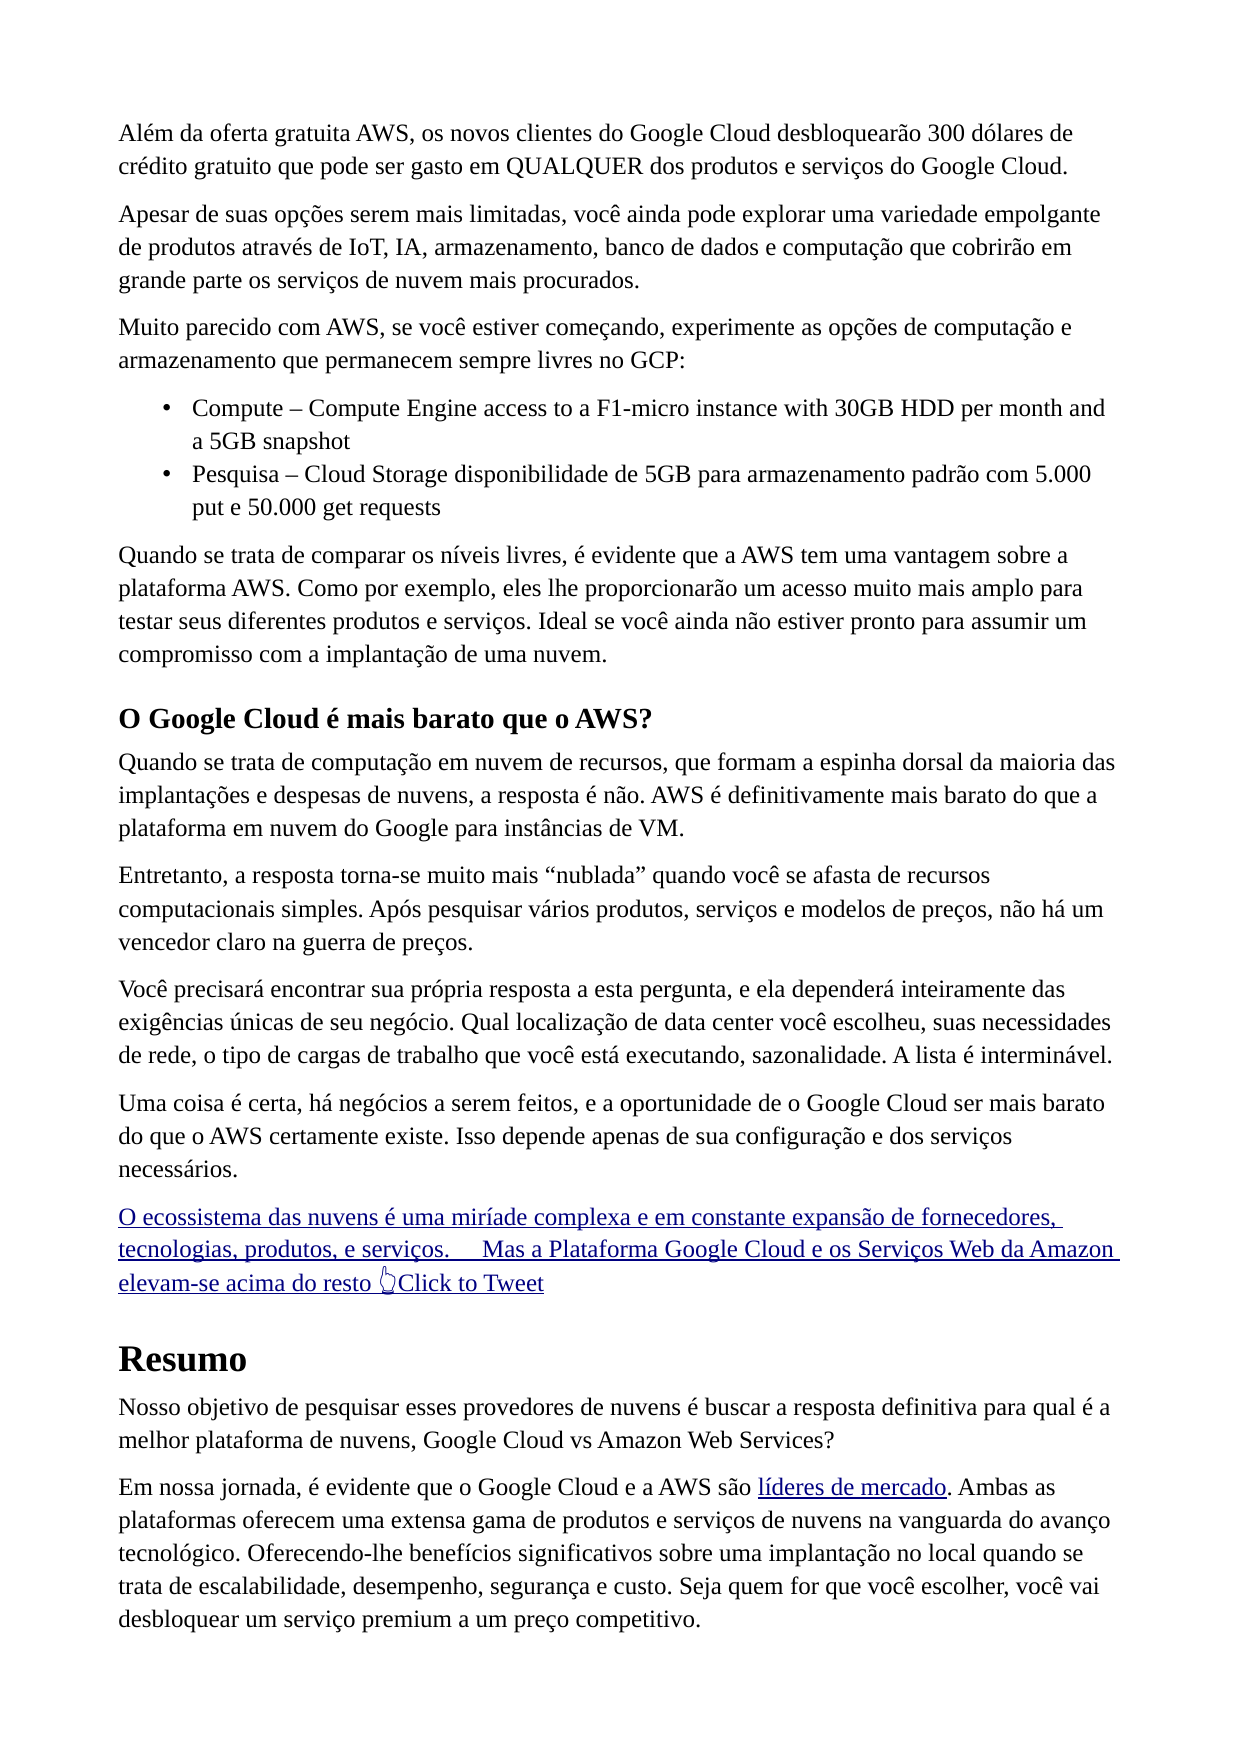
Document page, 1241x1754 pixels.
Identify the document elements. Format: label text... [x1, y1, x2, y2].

subtitle Resumo [118, 1336, 1122, 1379]
text Apesar de suas opções serem mais limitadas, você ainda pode explorar uma variedade empolgante de produtos através de IoT, IA, armazenamento, banco de dados e computação que cobrirão em grande parte os serviços de nuvem mais procurados. [118, 199, 1122, 293]
text Nosso objetivo de pesquisar esses provedores de nuvens é buscar a resposta definitiva para qual é a melhor plataforma de nuvens, Google Cloud vs Amazon Web Services? [118, 1392, 1122, 1453]
text Muito parecido com AWS, se você estiver começando, experimente as opções de computação e armazenamento que permanecem sempre livres no GCP: [118, 312, 1122, 374]
list Pesquisa – Cloud Storage disponibilidade de 5GB para armazenamento padrão com 5.000 put e 50.000 get requests [162, 459, 1122, 521]
text Quando se trata de comparar os níveis livres, é evidente que a AWS tem uma vantagem sobre a plataforma AWS. Como por exemplo, eles lhe proporcionarão um acesso muito mais amplo para testar seus diferentes produtos e serviços. Ideal se você ainda não estiver pronto para assumir um compromisso com a implantação de uma nuvem. [118, 540, 1122, 667]
text Além da oferta gratuita AWS, os novos clientes do Google Cloud desbloquearão 300 dólares de crédito gratuito que pode ser gasto em QUALQUER dos produtos e serviços do Google Cloud. [118, 118, 1122, 180]
text O ecossistema das nuvens é uma miríade complexa e em constante expansão de fornecedores, tecnologias, produtos, e serviços. 🤯 Mas a Plataforma Google Cloud e os Serviços Web da Amazon elevam-se acima do resto 👆Click to Tweet [118, 1202, 1122, 1296]
text Em nossa jornada, é evidente que o Google Cloud e a AWS são líderes de mercado. Ambas as plataformas oferecem uma extensa gama de produtos e serviços de nuvens na vanguarda do avanço tecnológico. Oferecendo-lhe benefícios significativos sobre uma implantação no local quando se trata de escalabilidade, desempenho, segurança e custo. Seja quem for que você escolher, você vai desbloquear um serviço premium a um preço competitivo. [118, 1472, 1122, 1633]
text Uma coisa é certa, há negócios a serem feitos, e a oportunidade de o Google Cloud ser mais barato do que o AWS certamente existe. Isso depende apenas de sua configuração e dos serviços necessários. [118, 1088, 1122, 1183]
subtitle O Google Cloud é mais barato que o AWS? [118, 701, 1122, 734]
list Compute – Compute Engine access to a F1-micro instance with 30GB HDD per month and a 5GB snapshot [162, 393, 1122, 455]
text Entretanto, a resposta torna-se muito mais “nublada” quando você se afasta de recursos computacionais simples. Após pesquisar vários produtos, serviços e modelos de preços, não há um vencedor claro na guerra de preços. [118, 861, 1122, 955]
text Você precisará encontrar sua própria resposta a esta pergunta, e ela dependerá inteiramente das exigências únicas de seu negócio. Qual localização de data center você escolheu, suas necessidades de rede, o tipo de cargas de trabalho que você está executando, sazonalidade. A lista é interminável. [118, 974, 1122, 1069]
text Quando se trata de computação em nuvem de recursos, que formam a espinha dorsal da maioria das implantações e despesas de nuvens, a resposta é não. AWS é definitivamente mais barato do que a plataforma em nuvem do Google para instâncias de VM. [118, 747, 1122, 842]
